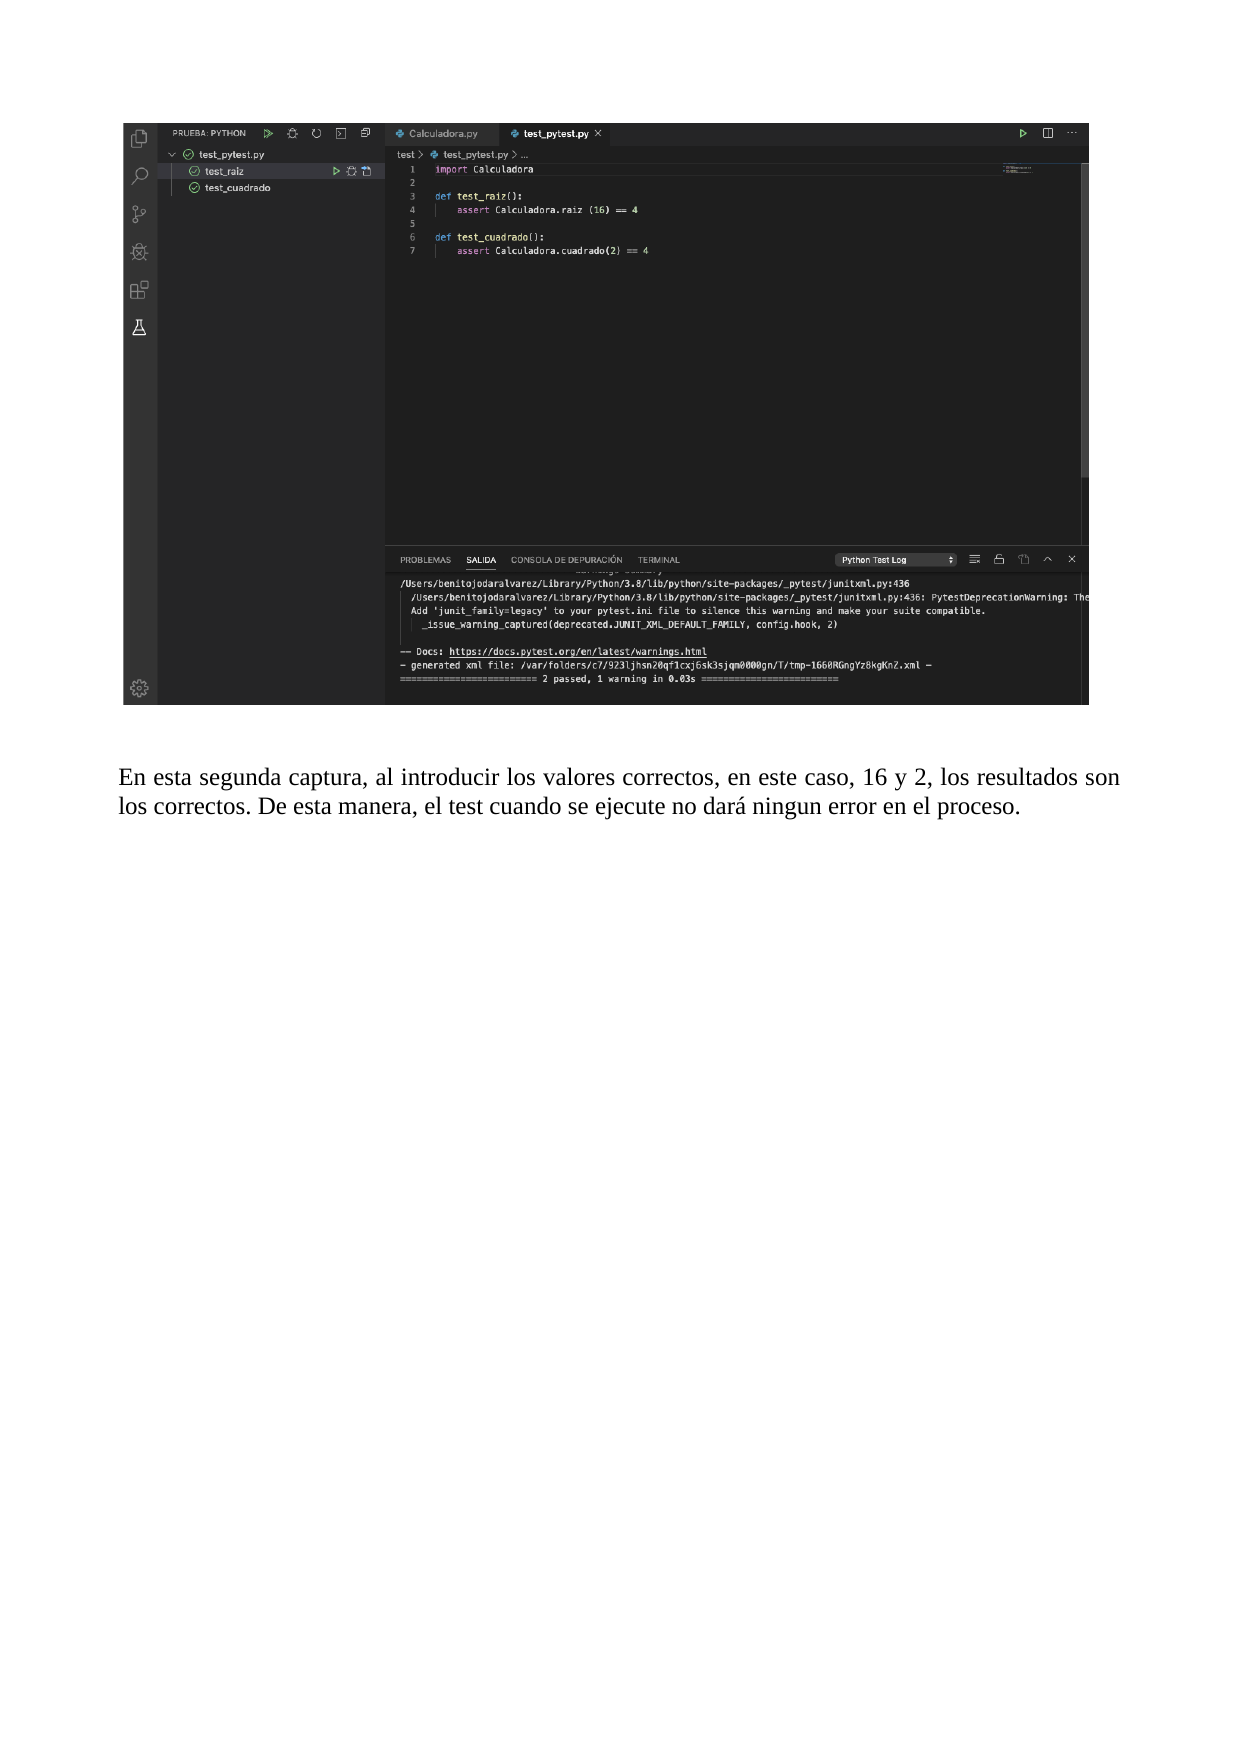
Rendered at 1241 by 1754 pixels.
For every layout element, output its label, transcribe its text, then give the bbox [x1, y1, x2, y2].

picture [123, 123, 1089, 705]
text En esta segunda captura, al introducir los valores correctos, en este caso, 16 y 2, los resultados son los correctos. De esta manera, el test cuando se ejecute no dará ningun error en el proceso. [118, 762, 1122, 820]
